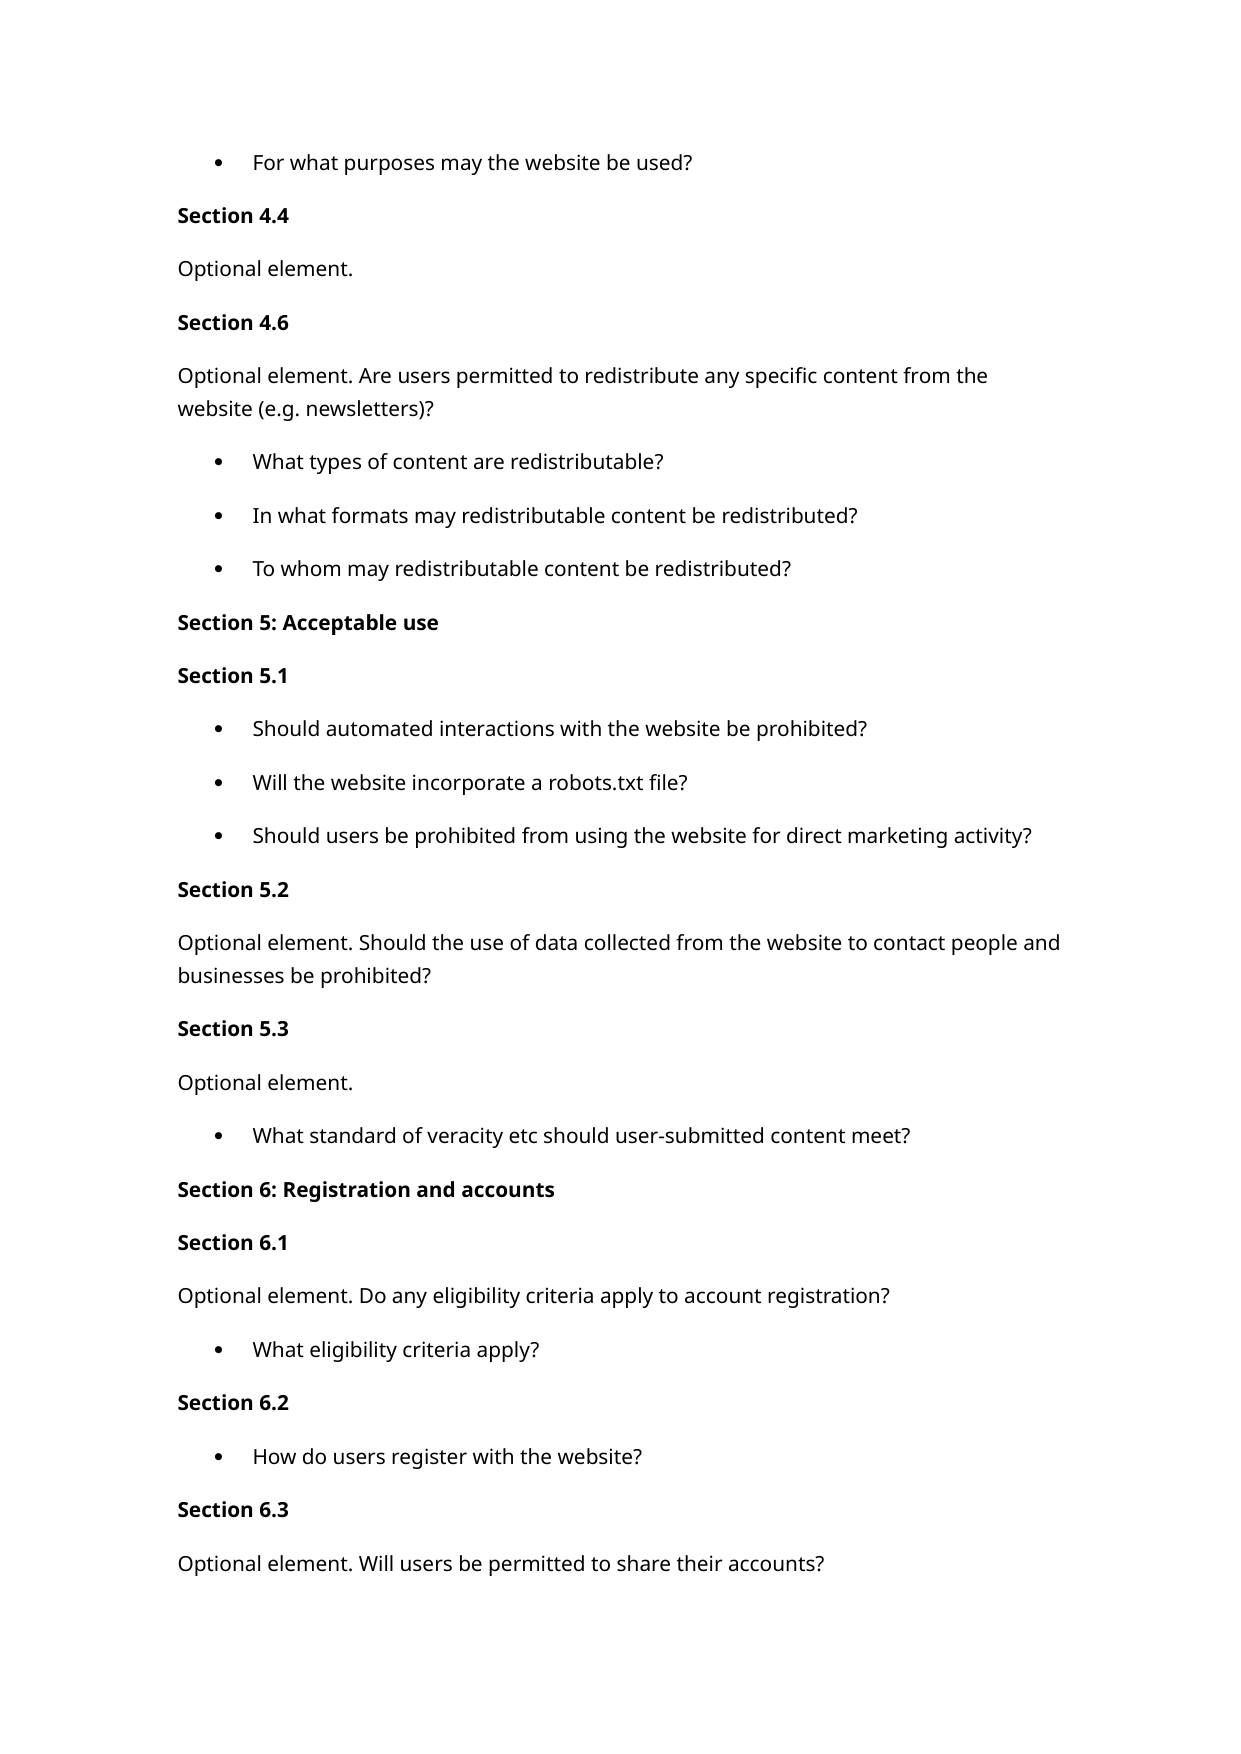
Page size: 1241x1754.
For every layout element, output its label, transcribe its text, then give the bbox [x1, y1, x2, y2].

text Optional element. Should the use of data collected from the website to contact people and businesses be prohibited? [177, 928, 1063, 989]
list For what purposes may the website be used? [215, 148, 1063, 176]
list What standard of veracity etc should user-submitted content meet? [215, 1121, 1063, 1150]
text Section 5: Acceptable use [177, 608, 1063, 636]
list Should automated interactions with the website be prohibited? [215, 714, 1063, 743]
text Section 4.4 [177, 201, 1063, 229]
text Section 6.2 [177, 1388, 1063, 1417]
text Section 6.3 [177, 1495, 1063, 1524]
text Optional element. Will users be permitted to share their accounts? [177, 1549, 1063, 1577]
text Optional element. Are users permitted to redistribute any specific content from the website (e.g. newsletters)? [177, 361, 1063, 422]
text Section 5.1 [177, 661, 1063, 689]
list Should users be prohibited from using the website for direct marketing activity? [215, 821, 1063, 850]
text Optional element. [177, 254, 1063, 283]
text Optional element. [177, 1068, 1063, 1096]
text Section 6: Registration and accounts [177, 1175, 1063, 1203]
list What eligibility criteria apply? [215, 1335, 1063, 1363]
list How do users register with the website? [215, 1442, 1063, 1470]
list Will the website incorporate a robots.txt file? [215, 768, 1063, 796]
text Optional element. Do any eligibility criteria apply to account registration? [177, 1282, 1063, 1310]
list What types of content are redistributable? [215, 447, 1063, 476]
text Section 6.1 [177, 1228, 1063, 1257]
text Section 4.6 [177, 308, 1063, 336]
list To whom may redistributable content be redistributed? [215, 554, 1063, 583]
text Section 5.3 [177, 1014, 1063, 1043]
list In what formats may redistributable content be redistributed? [215, 501, 1063, 529]
text Section 5.2 [177, 875, 1063, 903]
